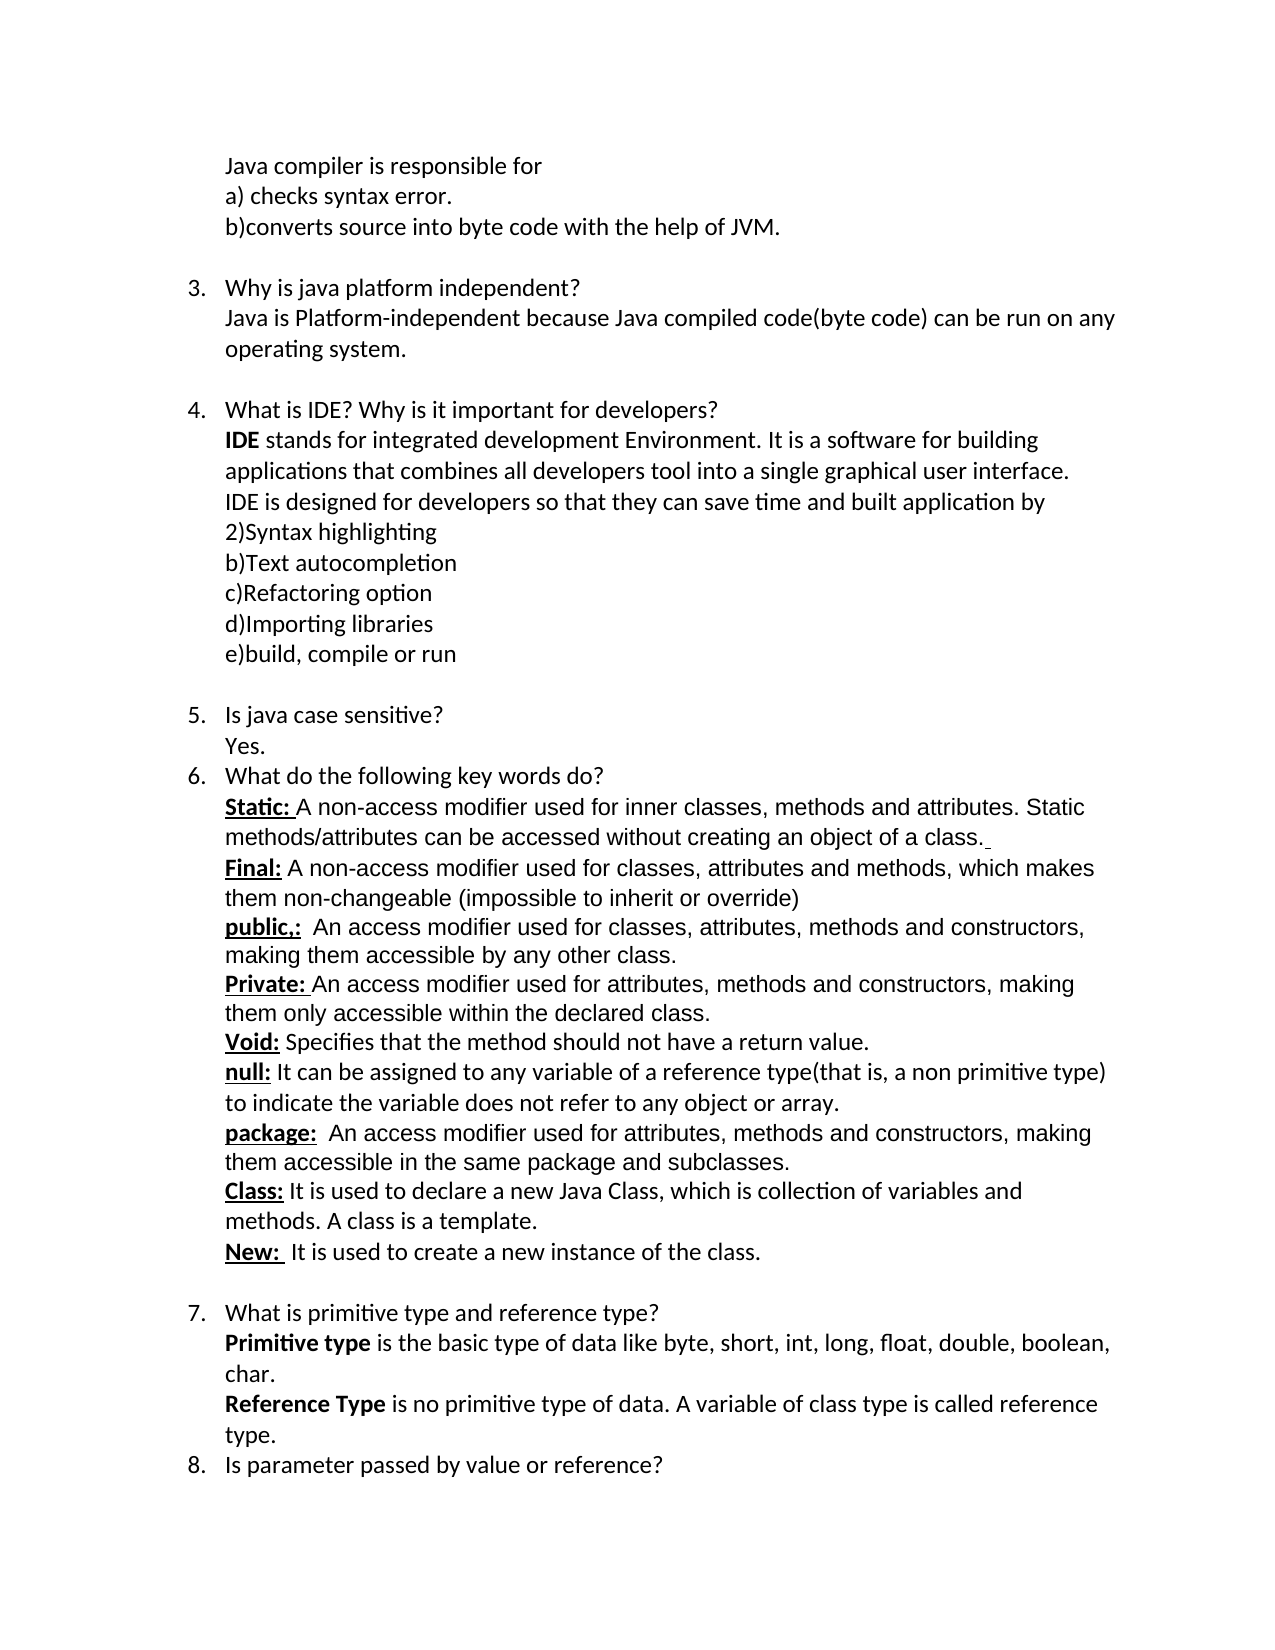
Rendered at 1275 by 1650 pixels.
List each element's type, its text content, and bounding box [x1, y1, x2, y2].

list Is java case sensitive? [187, 699, 1125, 730]
list null: It can be assigned to any variable of a reference type(that is, a non primitive type) to indicate the variable does not refer to any object or array. [187, 1057, 1125, 1118]
list Private: An access modifier used for attributes, methods and constructors, making them only accessible within the declared class. [187, 969, 1125, 1026]
list What is IDE? Why is it important for developers? [187, 394, 1125, 425]
list Java is Platform-independent because Java compiled code(byte code) can be run on any operating system. [225, 303, 1125, 364]
list What do the following key words do? Static: A non-access modifier used for inner classes, methods and attributes. Static methods/attributes can be accessed without creating an object of a class. [187, 760, 1125, 852]
list Class: It is used to declare a new Java Class, which is collection of variables and methods. A class is a template. [187, 1175, 1125, 1236]
list public,: An access modifier used for classes, attributes, methods and constructors, making them accessible by any other class. [187, 911, 1125, 969]
list d)Importing libraries [187, 608, 1125, 638]
list Yes. [225, 730, 1125, 760]
list New: It is used to create a new instance of the class. [187, 1236, 1125, 1267]
list c)Refactoring option [187, 577, 1125, 608]
list IDE stands for integrated development Environment. It is a software for building applications that combines all developers tool into a single graphical user interface. [187, 425, 1125, 486]
list b)converts source into byte code with the help of JVM. [225, 211, 1125, 242]
list Is parameter passed by value or reference? [187, 1450, 1125, 1480]
list package: An access modifier used for attributes, methods and constructors, making them accessible in the same package and subclasses. [187, 1118, 1125, 1175]
list Primitive type is the basic type of data like byte, short, int, long, float, double, boolean, char. [187, 1328, 1125, 1389]
list 2)Syntax highlighting [187, 516, 1125, 547]
list a) checks syntax error. [225, 181, 1125, 211]
list Final: A non-access modifier used for classes, attributes and methods, which makes them non-changeable (impossible to inherit or override) [187, 852, 1125, 911]
list Reference Type is no primitive type of data. A variable of class type is called reference type. [187, 1389, 1125, 1450]
list IDE is designed for developers so that they can save time and built application by [187, 486, 1125, 516]
list b)Text autocompletion [187, 547, 1125, 577]
list Why is java platform independent? [187, 272, 1125, 303]
list e)build, compile or run [187, 638, 1125, 669]
list What is primitive type and reference type? [187, 1297, 1125, 1328]
list Void: Specifies that the method should not have a return value. [187, 1026, 1125, 1057]
list Java compiler is responsible for [225, 150, 1125, 181]
